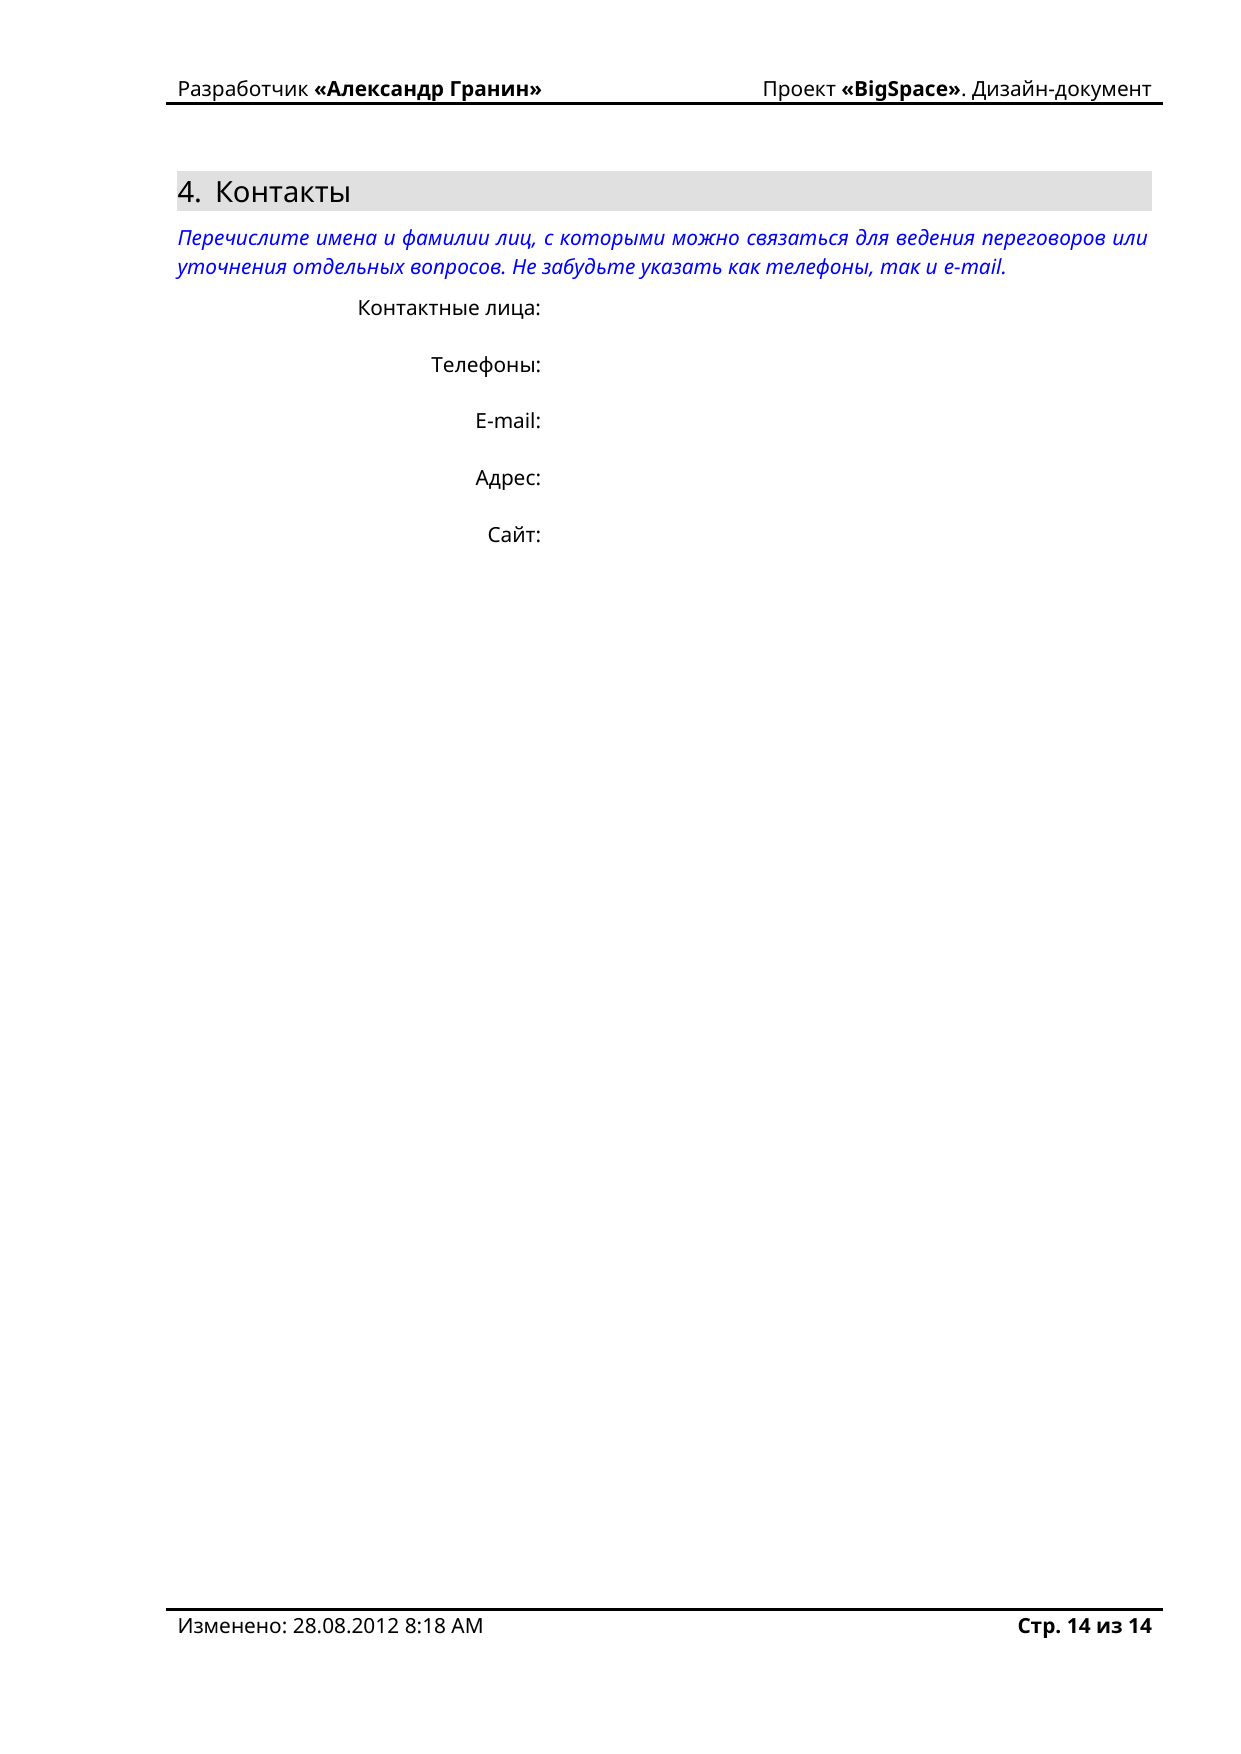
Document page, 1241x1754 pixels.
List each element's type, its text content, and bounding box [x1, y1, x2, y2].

table_cell [552, 492, 1152, 520]
table_cell [552, 520, 1152, 549]
table_header [552, 293, 1152, 321]
table_cell [552, 350, 1152, 378]
table_cell Сайт: [166, 520, 552, 549]
table_cell [166, 321, 552, 350]
table_cell [166, 435, 552, 463]
table_cell [552, 435, 1152, 463]
table_cell Адрес: [166, 464, 552, 492]
subtitle Контакты [177, 171, 1152, 211]
table_cell Телефоны: [166, 350, 552, 378]
table_cell [552, 378, 1152, 407]
table_header Контактные лица: [166, 293, 552, 321]
text Перечислите имена и фамилии лиц, с которыми можно связаться для ведения переговоров или уточнения отдельных вопросов. Не забудьте указать как телефоны, так и e-mail. [177, 223, 1152, 280]
table_cell [552, 321, 1152, 350]
table_cell [166, 378, 552, 407]
table_cell [552, 407, 1152, 435]
table_cell [552, 464, 1152, 492]
table_cell E-mail: [166, 407, 552, 435]
table_cell [166, 492, 552, 520]
